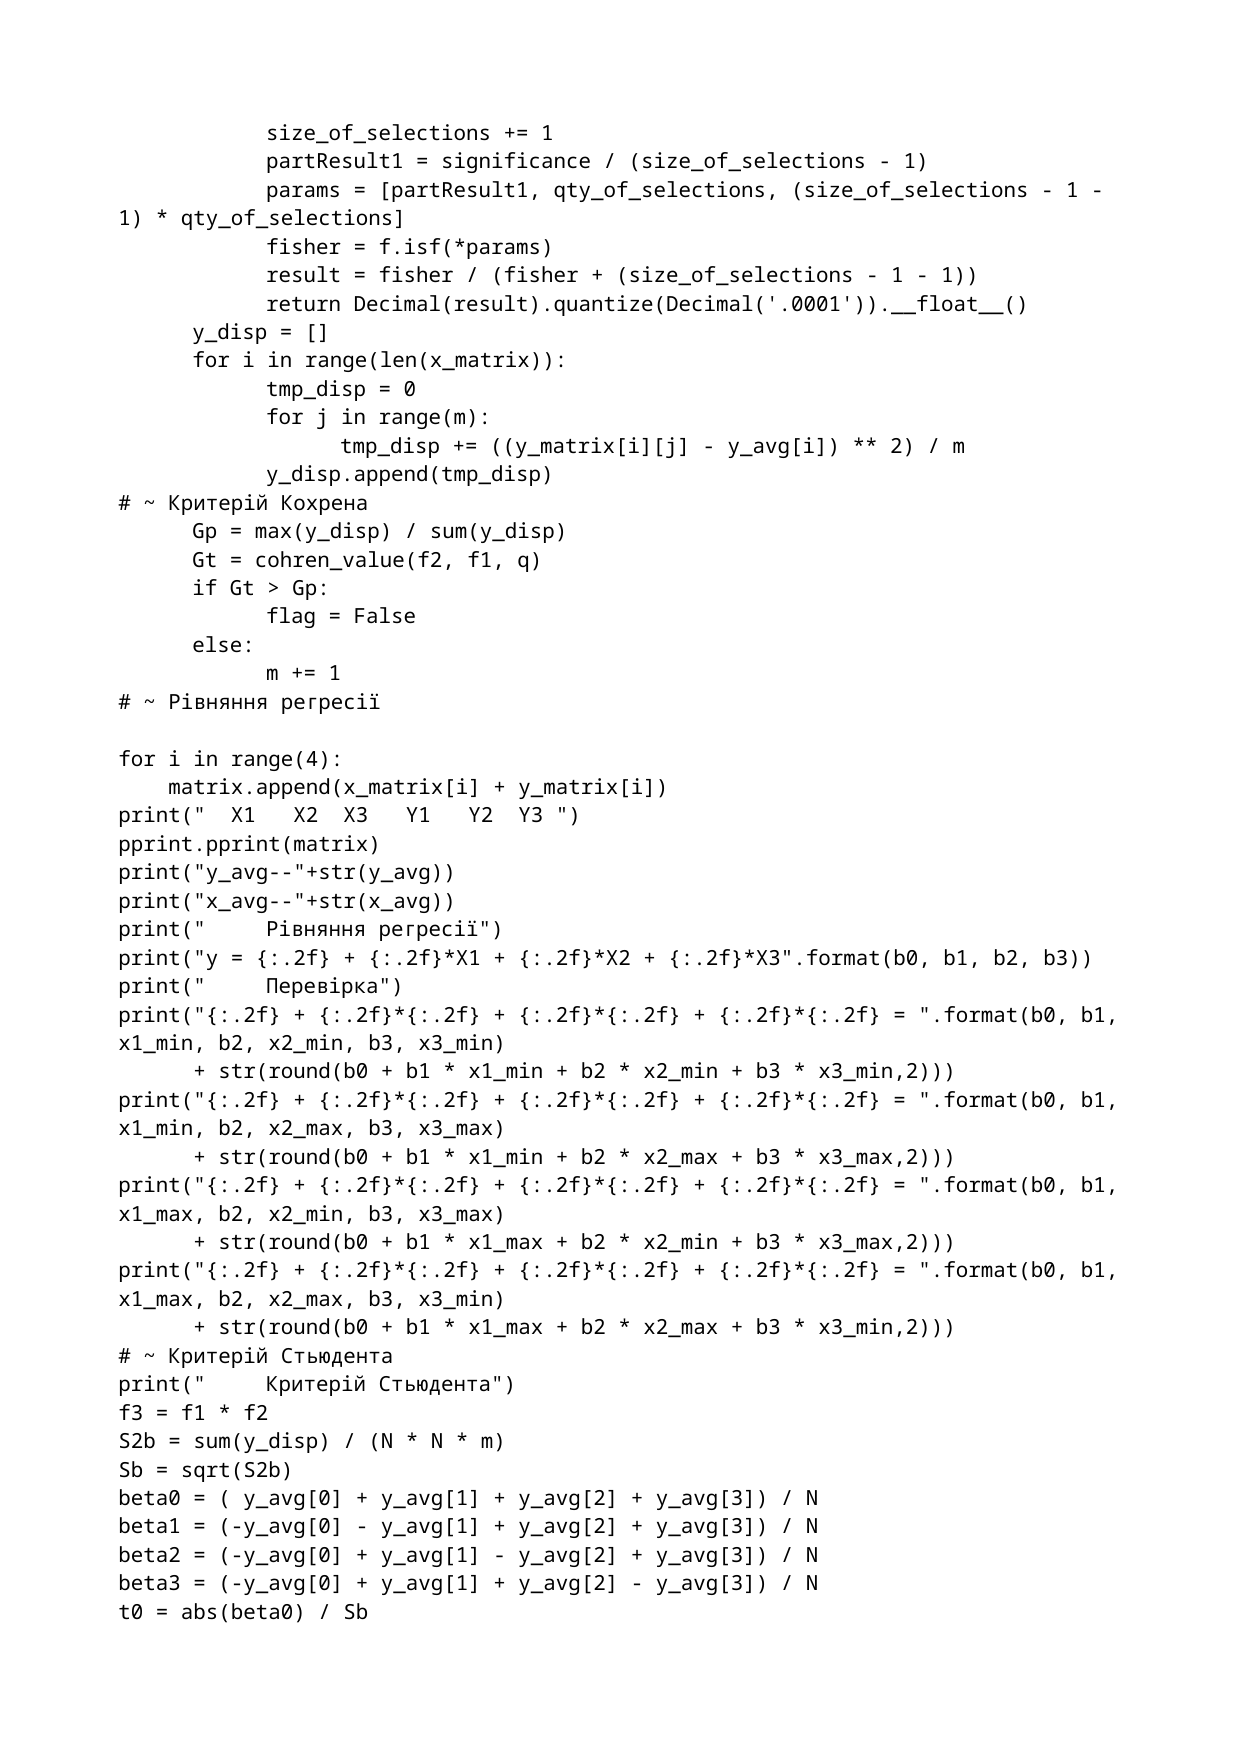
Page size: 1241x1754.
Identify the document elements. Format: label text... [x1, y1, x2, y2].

text print(" Перевірка") [118, 971, 1122, 1000]
text params = [partResult1, qty_of_selections, (size_of_selections - 1 - 1) * qty_of_selections] [118, 175, 1122, 232]
text # ~ Критерій Кохрена [118, 488, 1122, 516]
text for j in range(m): [118, 402, 1122, 431]
text Sb = sqrt(S2b) [118, 1455, 1122, 1483]
text for i in range(len(x_matrix)): [118, 346, 1122, 374]
text f3 = f1 * f2 [118, 1398, 1122, 1426]
text + str(round(b0 + b1 * x1_max + b2 * x2_max + b3 * x3_min,2))) [118, 1312, 1122, 1341]
text Gp = max(y_disp) / sum(y_disp) [118, 516, 1122, 545]
text partResult1 = significance / (size_of_selections - 1) [118, 147, 1122, 175]
text if Gt > Gp: [118, 573, 1122, 602]
text beta3 = (-y_avg[0] + y_avg[1] + y_avg[2] - y_avg[3]) / N [118, 1568, 1122, 1597]
text size_of_selections += 1 [118, 118, 1122, 147]
text y_disp.append(tmp_disp) [118, 459, 1122, 488]
text print("y = {:.2f} + {:.2f}*X1 + {:.2f}*X2 + {:.2f}*X3".format(b0, b1, b2, b3)) [118, 943, 1122, 971]
text tmp_disp = 0 [118, 374, 1122, 402]
text Gt = cohren_value(f2, f1, q) [118, 545, 1122, 573]
text beta0 = ( y_avg[0] + y_avg[1] + y_avg[2] + y_avg[3]) / N [118, 1483, 1122, 1512]
text # ~ Критерій Стьюдента [118, 1341, 1122, 1369]
text + str(round(b0 + b1 * x1_min + b2 * x2_max + b3 * x3_max,2))) [118, 1142, 1122, 1170]
text # ~ Рівняння регресії [118, 687, 1122, 715]
text print("{:.2f} + {:.2f}*{:.2f} + {:.2f}*{:.2f} + {:.2f}*{:.2f} = ".format(b0, b1, x1_min, b2, x2_min, b3, x3_min) [118, 1000, 1122, 1057]
text print("{:.2f} + {:.2f}*{:.2f} + {:.2f}*{:.2f} + {:.2f}*{:.2f} = ".format(b0, b1, x1_max, b2, x2_min, b3, x3_max) [118, 1170, 1122, 1227]
text matrix.append(x_matrix[i] + y_matrix[i]) [118, 772, 1122, 801]
text print("{:.2f} + {:.2f}*{:.2f} + {:.2f}*{:.2f} + {:.2f}*{:.2f} = ".format(b0, b1, x1_max, b2, x2_max, b3, x3_min) [118, 1256, 1122, 1312]
text print("{:.2f} + {:.2f}*{:.2f} + {:.2f}*{:.2f} + {:.2f}*{:.2f} = ".format(b0, b1, x1_min, b2, x2_max, b3, x3_max) [118, 1085, 1122, 1142]
text + str(round(b0 + b1 * x1_max + b2 * x2_min + b3 * x3_max,2))) [118, 1227, 1122, 1256]
text beta2 = (-y_avg[0] + y_avg[1] - y_avg[2] + y_avg[3]) / N [118, 1540, 1122, 1568]
text flag = False [118, 602, 1122, 630]
text tmp_disp += ((y_matrix[i][j] - y_avg[i]) ** 2) / m [118, 431, 1122, 459]
text print("y_avg--"+str(y_avg)) [118, 857, 1122, 886]
text S2b = sum(y_disp) / (N * N * m) [118, 1426, 1122, 1455]
text result = fisher / (fisher + (size_of_selections - 1 - 1)) [118, 260, 1122, 289]
text y_disp = [] [118, 317, 1122, 346]
text print(" Рівняння регресії") [118, 914, 1122, 943]
text print(" X1 X2 X3 Y1 Y2 Y3 ") [118, 801, 1122, 829]
text pprint.pprint(matrix) [118, 829, 1122, 857]
text print(" Критерій Стьюдента") [118, 1369, 1122, 1398]
text + str(round(b0 + b1 * x1_min + b2 * x2_min + b3 * x3_min,2))) [118, 1057, 1122, 1085]
text print("x_avg--"+str(x_avg)) [118, 886, 1122, 914]
text for i in range(4): [118, 744, 1122, 772]
text return Decimal(result).quantize(Decimal('.0001')).__float__() [118, 289, 1122, 317]
text else: [118, 630, 1122, 658]
text beta1 = (-y_avg[0] - y_avg[1] + y_avg[2] + y_avg[3]) / N [118, 1512, 1122, 1540]
text t0 = abs(beta0) / Sb [118, 1597, 1122, 1625]
text fisher = f.isf(*params) [118, 232, 1122, 260]
text m += 1 [118, 658, 1122, 687]
